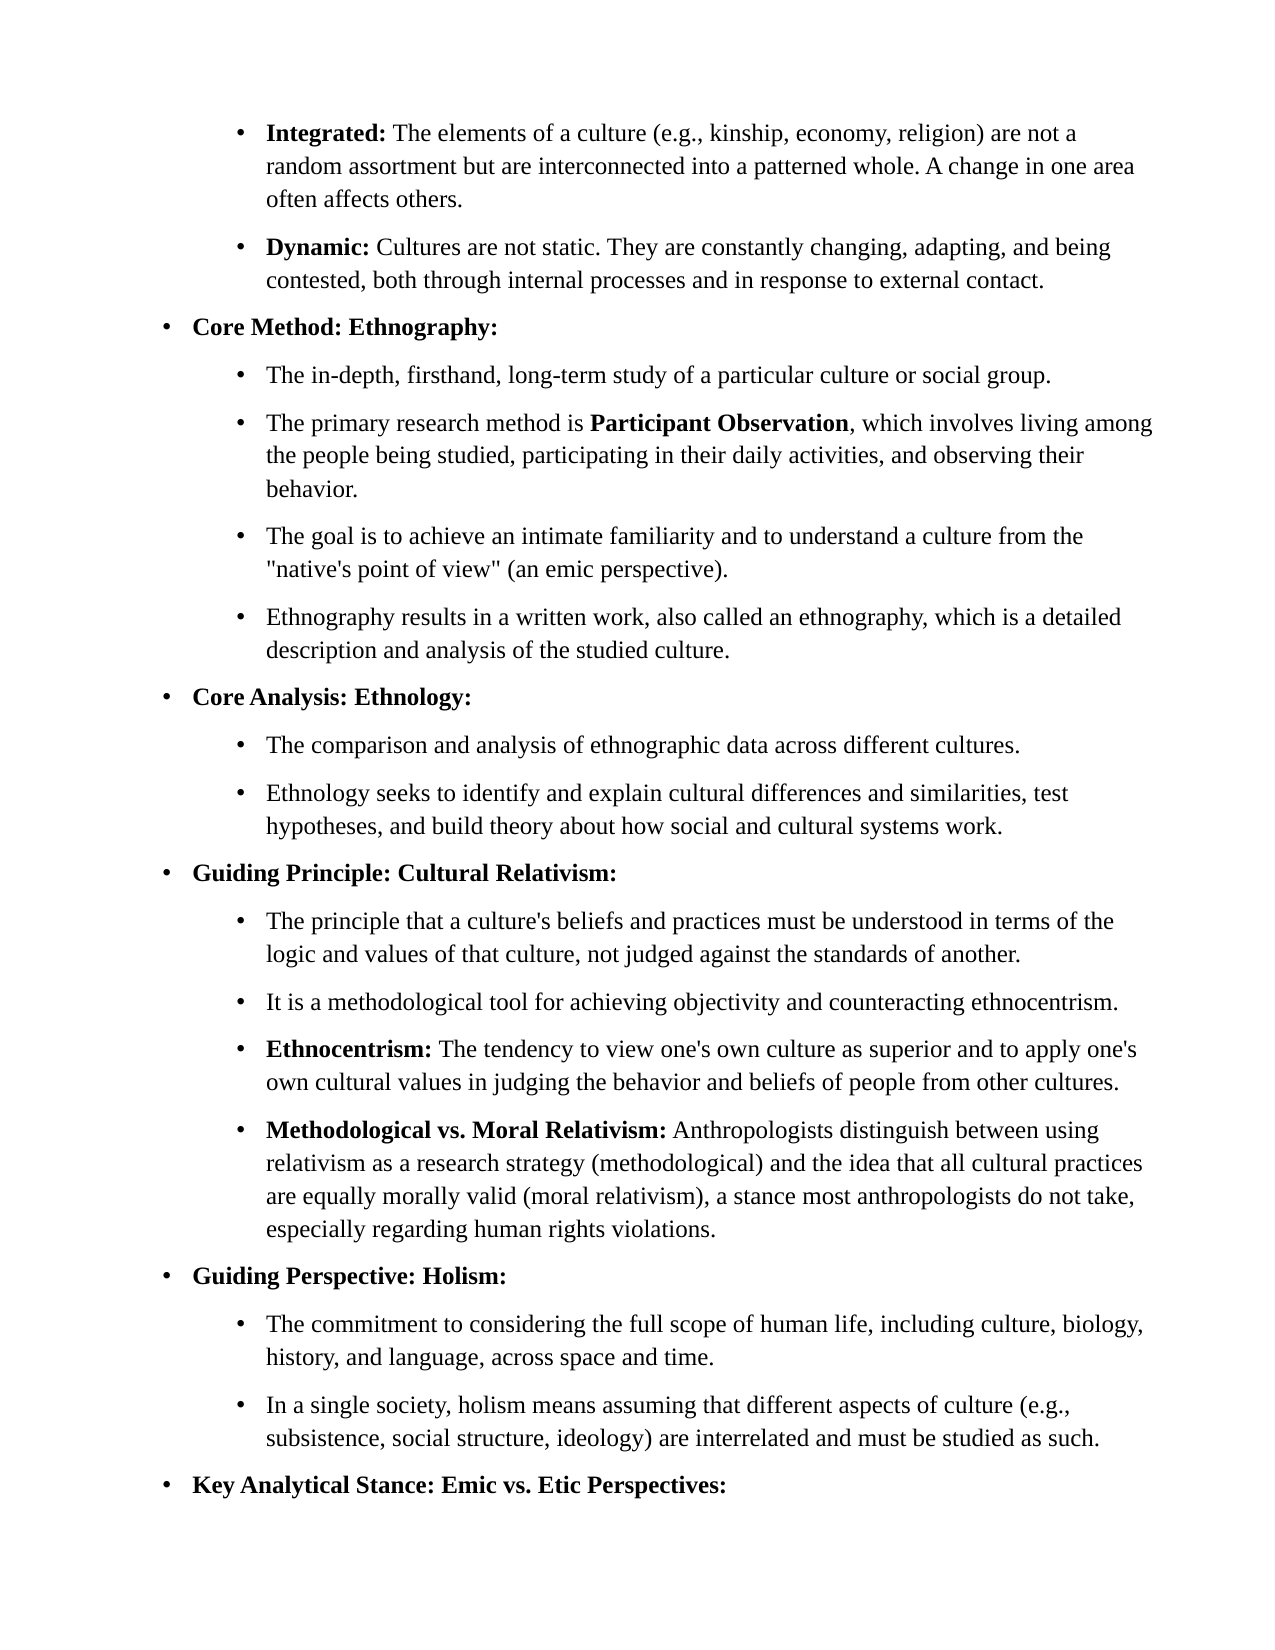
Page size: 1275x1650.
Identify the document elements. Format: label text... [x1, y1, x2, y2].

list The primary research method is Participant Observation, which involves living among the people being studied, participating in their daily activities, and observing their behavior. [236, 408, 1157, 502]
list Ethnography results in a written work, also called an ethnography, which is a detailed description and analysis of the studied culture. [236, 602, 1157, 664]
list Core Analysis: Ethnology: [162, 682, 1157, 711]
list Methodological vs. Moral Relativism: Anthropologists distinguish between using relativism as a research strategy (methodological) and the idea that all cultural practices are equally morally valid (moral relativism), a stance most anthropologists do not take, especially regarding human rights violations. [236, 1115, 1157, 1243]
list Core Method: Ethnography: [162, 312, 1157, 341]
list The in-depth, firsthand, long-term study of a particular culture or social group. [236, 360, 1157, 389]
list In a single society, holism means assuming that different aspects of culture (e.g., subsistence, social structure, ideology) are interrelated and must be studied as such. [236, 1390, 1157, 1451]
list The principle that a culture's beliefs and practices must be understood in terms of the logic and values of that culture, not judged against the standards of another. [236, 906, 1157, 968]
list Ethnocentrism: The tendency to view one's own culture as superior and to apply one's own cultural values in judging the behavior and beliefs of people from other cultures. [236, 1034, 1157, 1096]
list Guiding Perspective: Holism: [162, 1261, 1157, 1290]
list Dynamic: Cultures are not static. They are constantly changing, adapting, and being contested, both through internal processes and in response to external contact. [236, 232, 1157, 293]
list Integrated: The elements of a culture (e.g., kinship, economy, religion) are not a random assortment but are interconnected into a patterned whole. A change in one area often affects others. [236, 118, 1157, 213]
list The commitment to considering the full scope of human life, including culture, biology, history, and language, across space and time. [236, 1309, 1157, 1371]
list Guiding Principle: Cultural Relativism: [162, 858, 1157, 887]
list The comparison and analysis of ethnographic data across different cultures. [236, 730, 1157, 759]
list Key Analytical Stance: Emic vs. Etic Perspectives: [162, 1470, 1157, 1499]
list The goal is to achieve an intimate familiarity and to understand a culture from the "native's point of view" (an emic perspective). [236, 521, 1157, 583]
list Ethnology seeks to identify and explain cultural differences and similarities, test hypotheses, and build theory about how social and cultural systems work. [236, 778, 1157, 839]
list It is a methodological tool for achieving objectivity and counteracting ethnocentrism. [236, 987, 1157, 1015]
